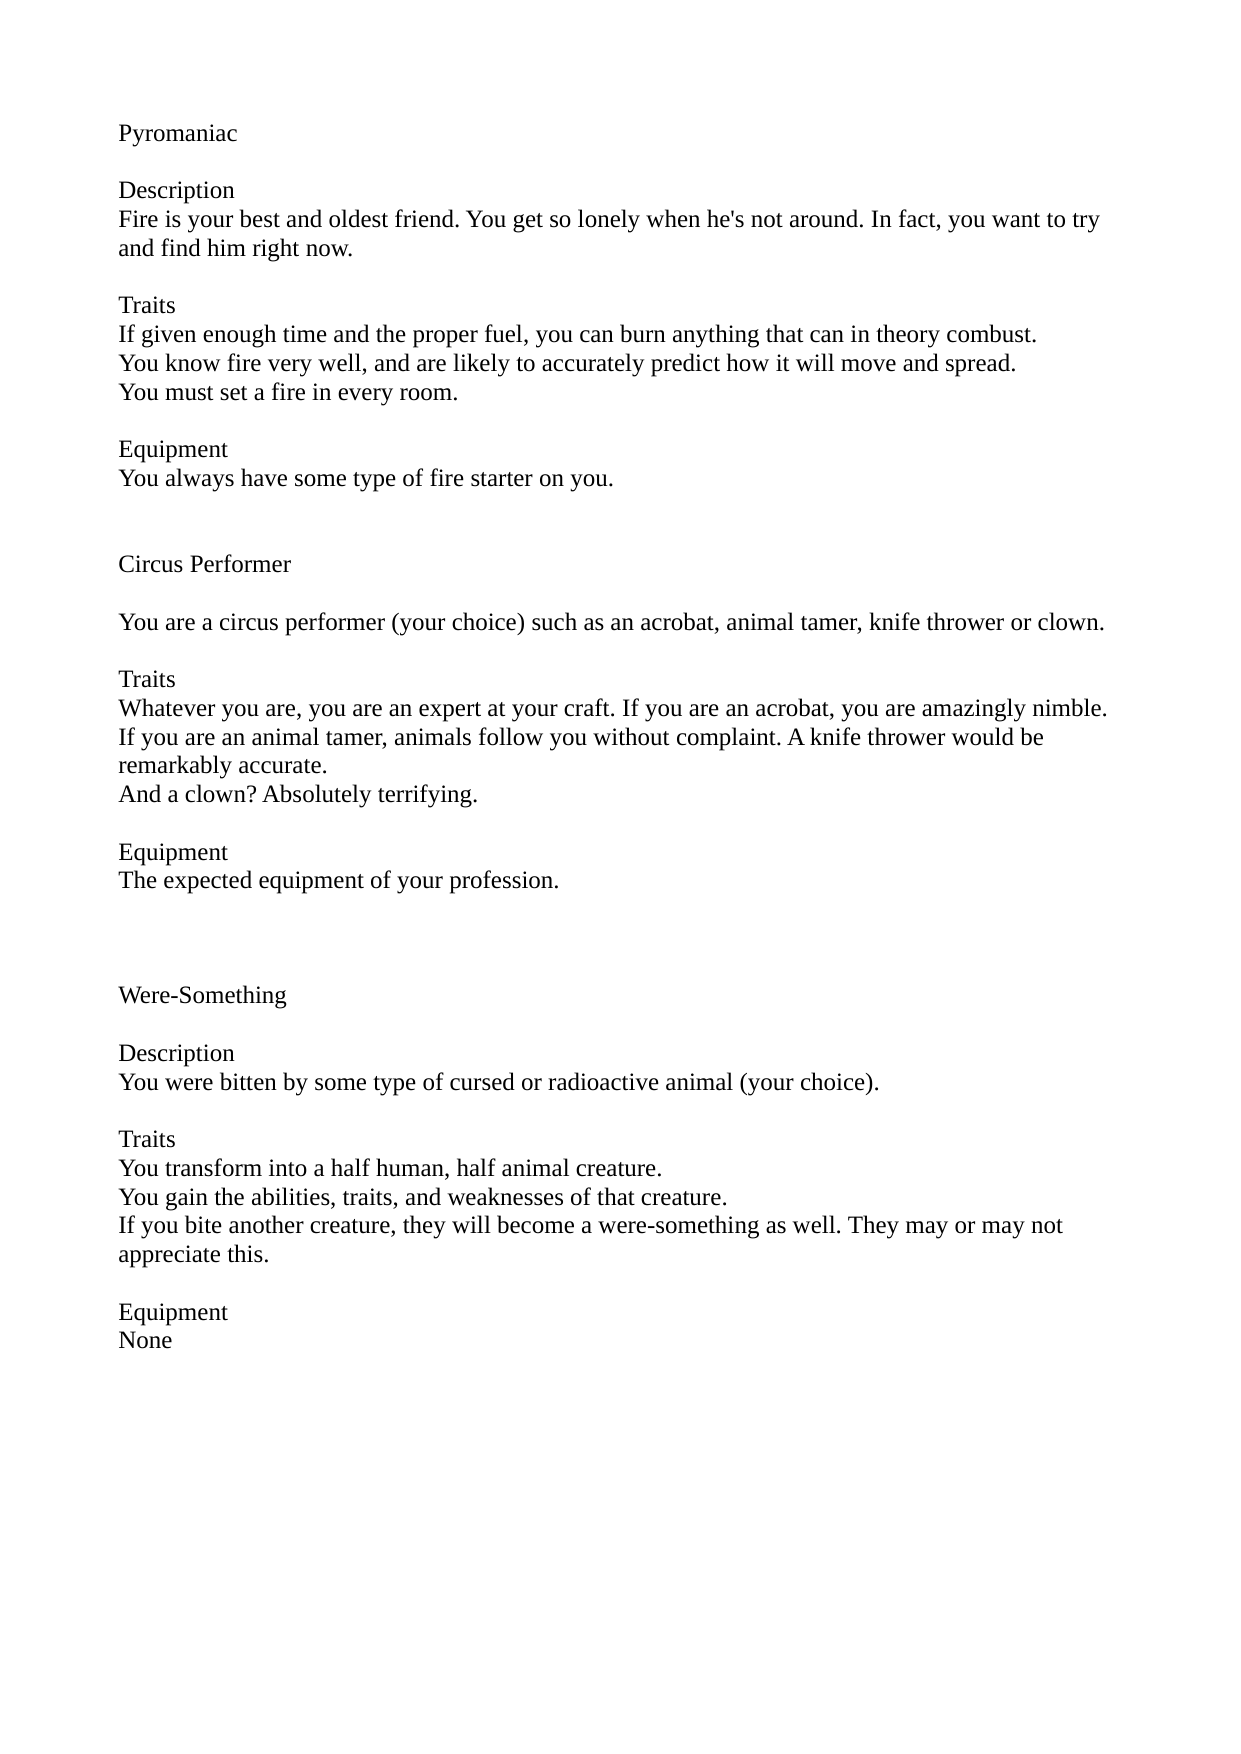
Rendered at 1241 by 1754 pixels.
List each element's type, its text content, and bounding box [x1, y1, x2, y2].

text Equipment [118, 1297, 1122, 1326]
text The expected equipment of your profession. [118, 866, 1122, 894]
text Traits [118, 291, 1122, 319]
text Description [118, 1038, 1122, 1067]
text You know fire very well, and are likely to accurately predict how it will move and spread. [118, 348, 1122, 377]
text You were bitten by some type of cursed or radioactive animal (your choice). [118, 1067, 1122, 1096]
text And a clown? Absolutely terrifying. [118, 779, 1122, 808]
text If given enough time and the proper fuel, you can burn anything that can in theory combust. [118, 319, 1122, 348]
text Fire is your best and oldest friend. You get so lonely when he's not around. In fact, you want to try and find him right now. [118, 204, 1122, 262]
text If you bite another creature, they will become a were-something as well. They may or may not appreciate this. [118, 1211, 1122, 1268]
text You always have some type of fire starter on you. [118, 463, 1122, 492]
text You transform into a half human, half animal creature. [118, 1153, 1122, 1182]
text None [118, 1326, 1122, 1354]
text Description [118, 176, 1122, 204]
text You gain the abilities, traits, and weaknesses of that creature. [118, 1182, 1122, 1211]
text Traits [118, 1124, 1122, 1153]
text Traits [118, 664, 1122, 693]
text You are a circus performer (your choice) such as an acrobat, animal tamer, knife thrower or clown. [118, 607, 1122, 636]
text Whatever you are, you are an expert at your craft. If you are an acrobat, you are amazingly nimble. If you are an animal tamer, animals follow you without complaint. A knife thrower would be remarkably accurate. [118, 693, 1122, 779]
text Equipment [118, 837, 1122, 866]
text Circus Performer [118, 549, 1122, 578]
text Equipment [118, 434, 1122, 463]
text Were-Something [118, 981, 1122, 1009]
text Pyromaniac [118, 118, 1122, 147]
text You must set a fire in every room. [118, 377, 1122, 406]
